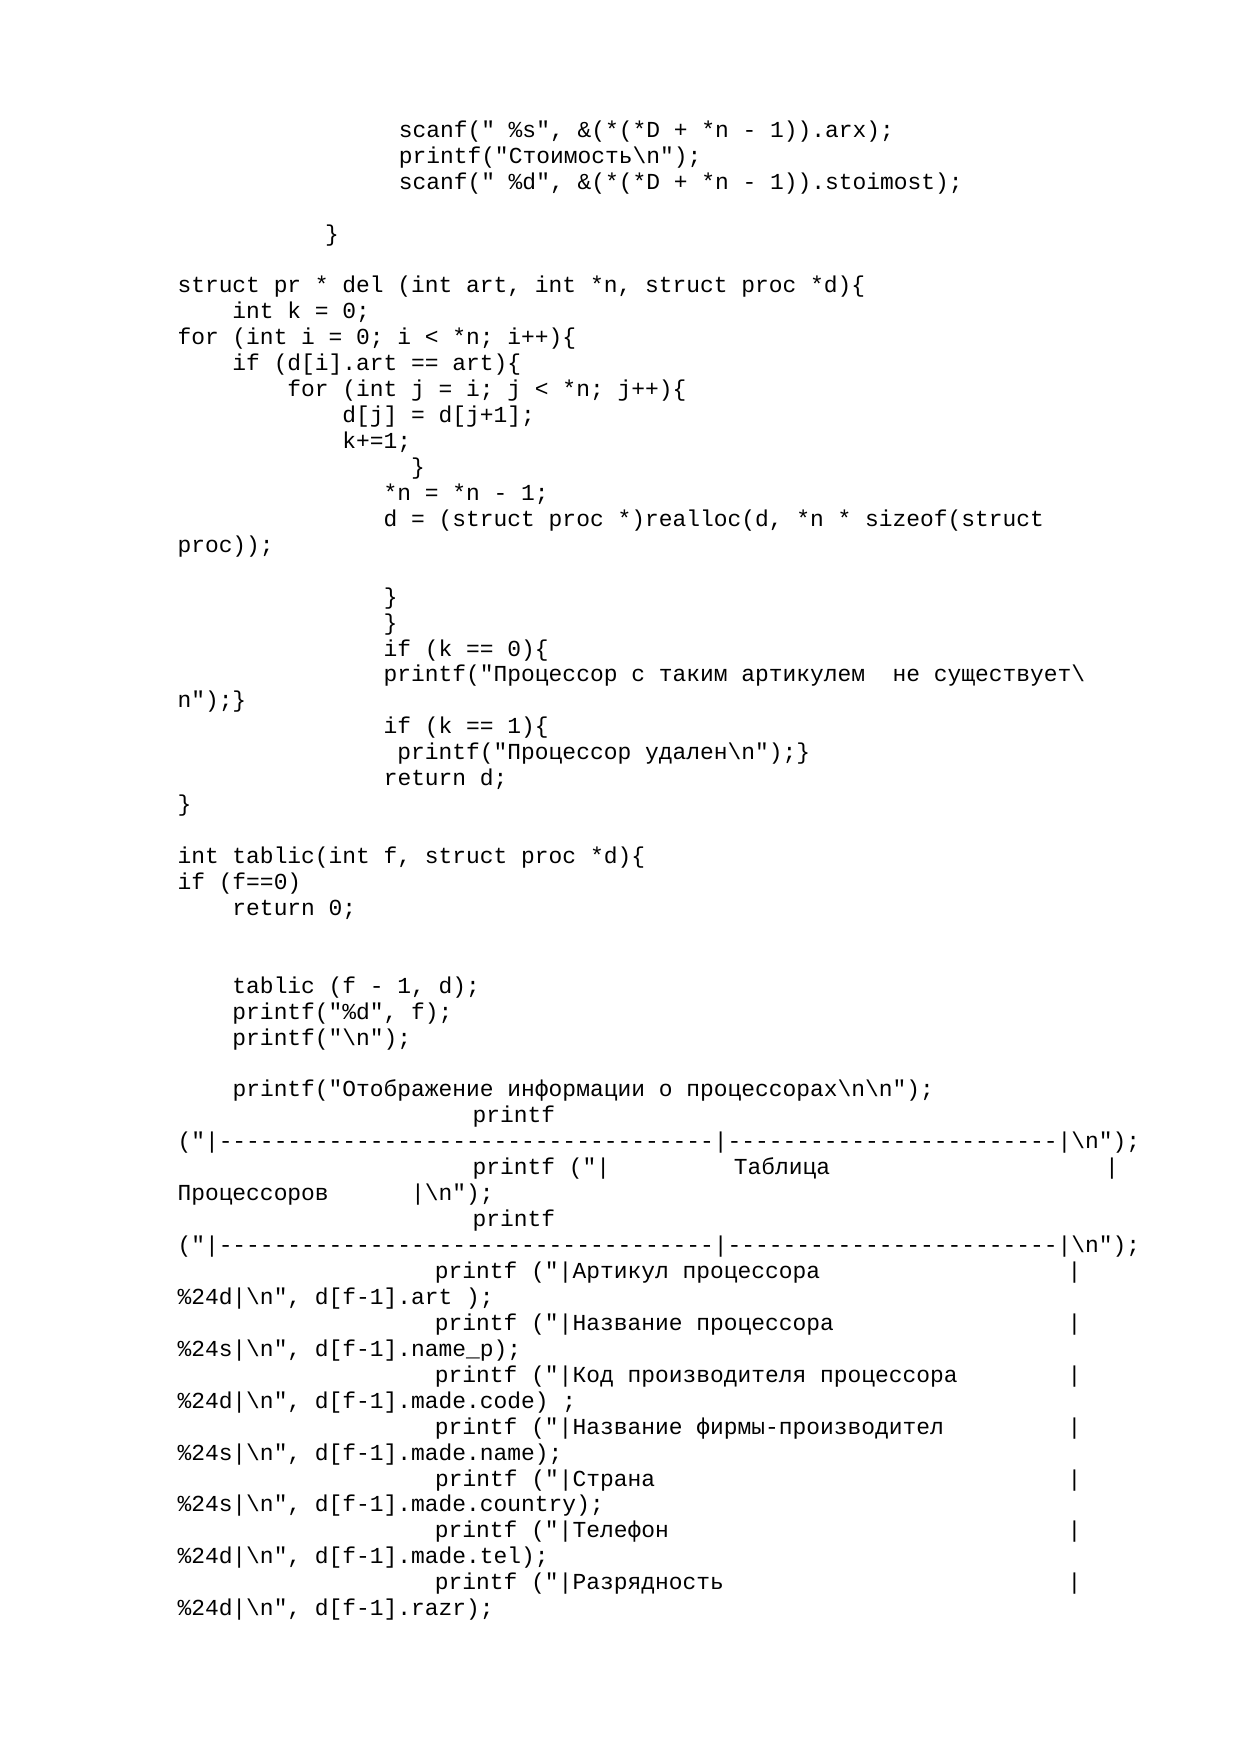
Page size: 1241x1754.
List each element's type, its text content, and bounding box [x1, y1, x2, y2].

text printf("%d", f); [177, 1000, 1152, 1026]
text return 0; [177, 896, 1152, 922]
text printf ("|Название процессора |%24s|\n", d[f-1].name_p); [177, 1311, 1152, 1363]
text scanf(" %s", &(*(*D + *n - 1)).arx); [177, 118, 1152, 144]
text struct pr * del (int art, int *n, struct proc *d){ [177, 274, 1152, 300]
text printf ("|------------------------------------|------------------------|\n"); [177, 1207, 1152, 1259]
text } [177, 222, 1152, 248]
text printf ("|------------------------------------|------------------------|\n"); [177, 1104, 1152, 1156]
text d = (struct proc *)realloc(d, *n * sizeof(struct proc)); [177, 507, 1152, 559]
text if (f==0) [177, 870, 1152, 896]
text int tablic(int f, struct proc *d){ [177, 844, 1152, 870]
text printf ("|Название фирмы-производител |%24s|\n", d[f-1].made.name); [177, 1415, 1152, 1467]
text d[j] = d[j+1]; [177, 403, 1152, 429]
text printf ("|Разрядность |%24d|\n", d[f-1].razr); [177, 1571, 1152, 1622]
text printf ("|Артикул процессора |%24d|\n", d[f-1].art ); [177, 1259, 1152, 1311]
text printf ("|Код производителя процессора |%24d|\n", d[f-1].made.code) ; [177, 1363, 1152, 1415]
text printf("\n"); [177, 1026, 1152, 1052]
text } [177, 585, 1152, 611]
text printf("Стоимость\n"); [177, 144, 1152, 170]
text printf ("|Страна |%24s|\n", d[f-1].made.country); [177, 1467, 1152, 1519]
text } [177, 611, 1152, 637]
text printf ("| Таблица | Процессоров |\n"); [177, 1156, 1152, 1207]
text printf ("|Телефон |%24d|\n", d[f-1].made.tel); [177, 1519, 1152, 1571]
text for (int i = 0; i < *n; i++){ [177, 326, 1152, 352]
text *n = *n - 1; [177, 481, 1152, 507]
text } [177, 455, 1152, 481]
text } [177, 792, 1152, 818]
text printf("Отображение информации о процессорах\n\n"); [177, 1078, 1152, 1104]
text printf("Процессор удален\n");} [177, 741, 1152, 767]
text scanf(" %d", &(*(*D + *n - 1)).stoimost); [177, 170, 1152, 196]
text int k = 0; [177, 300, 1152, 326]
text tablic (f - 1, d); [177, 974, 1152, 1000]
text return d; [177, 767, 1152, 792]
text if (k == 0){ [177, 637, 1152, 663]
text printf("Процессор с таким артикулем не существует\n");} [177, 663, 1152, 715]
text k+=1; [177, 429, 1152, 455]
text if (d[i].art == art){ [177, 352, 1152, 377]
text if (k == 1){ [177, 715, 1152, 741]
text for (int j = i; j < *n; j++){ [177, 377, 1152, 403]
